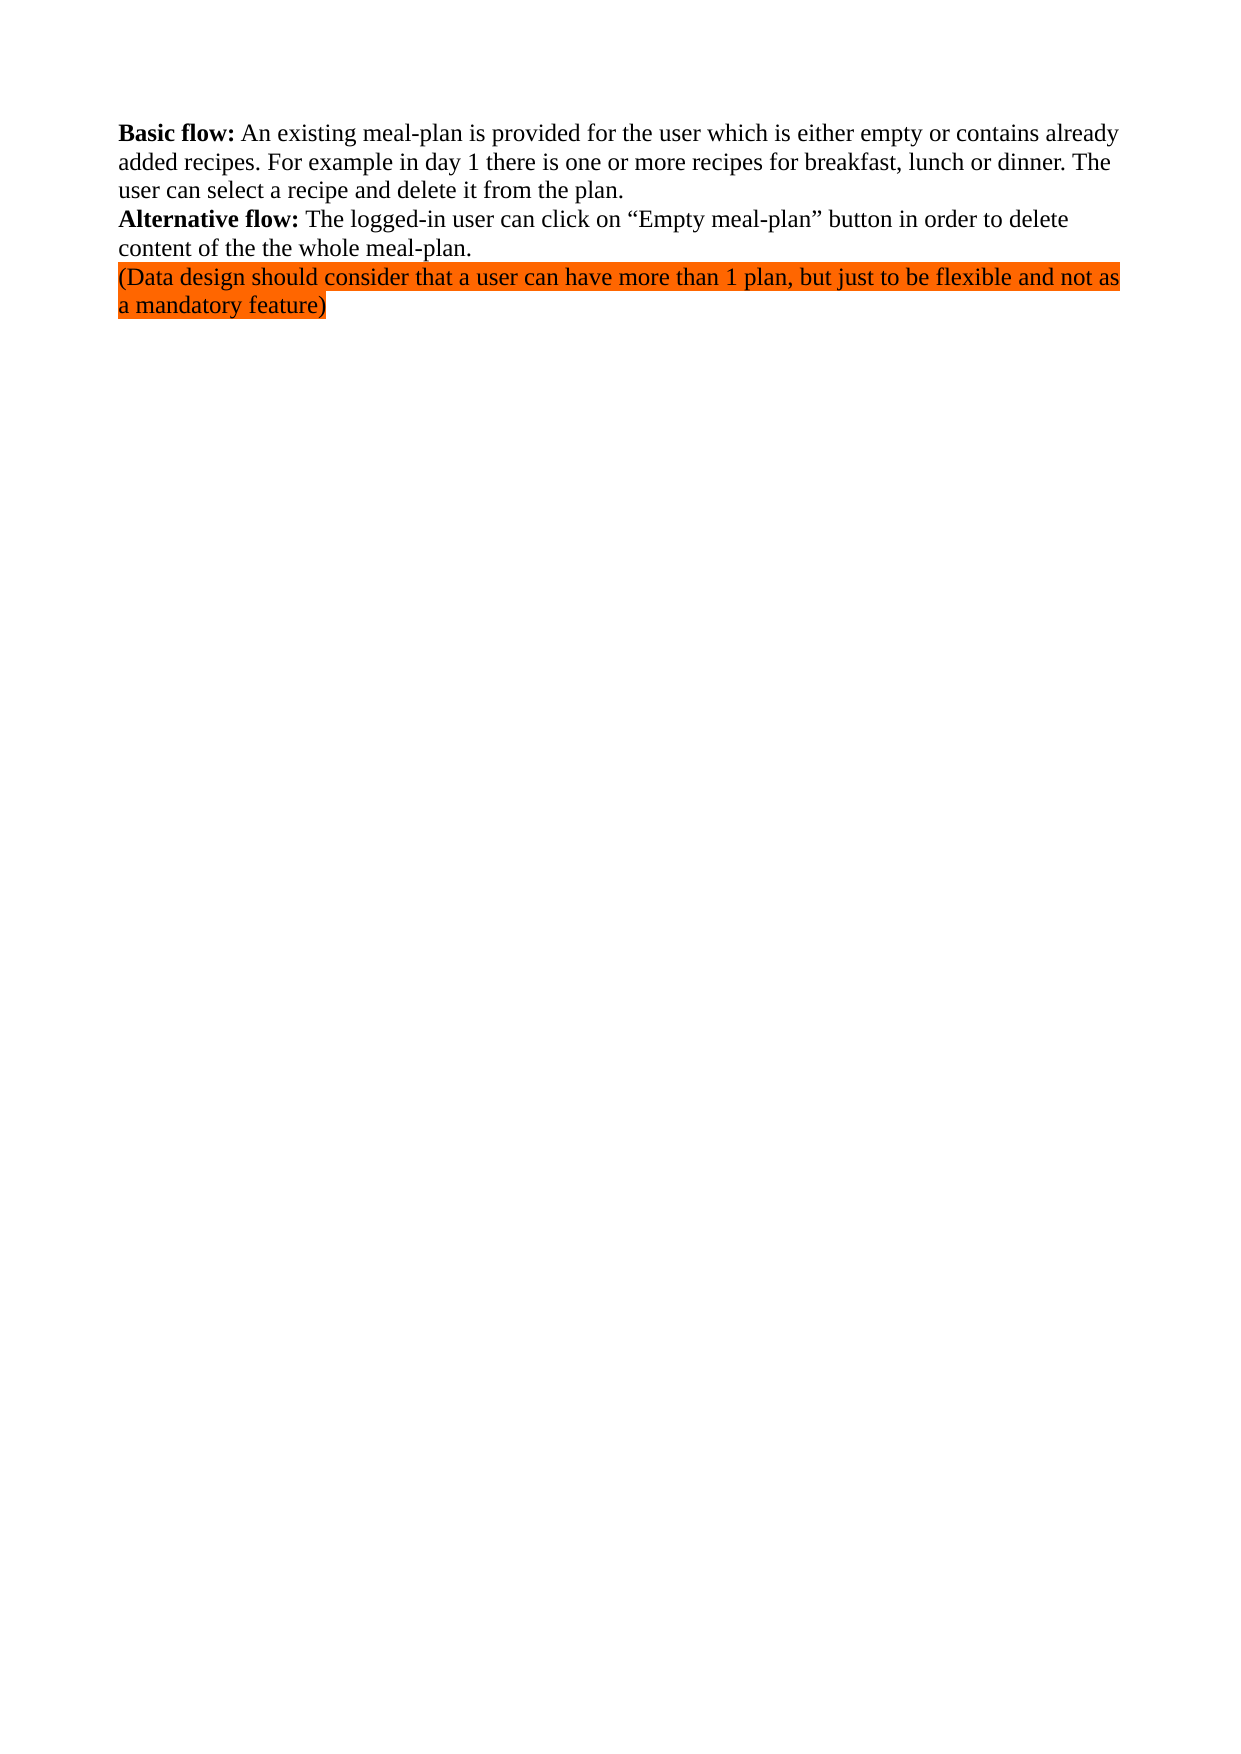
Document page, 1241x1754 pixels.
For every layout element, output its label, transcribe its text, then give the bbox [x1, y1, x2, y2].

text Alternative flow: The logged-in user can click on “Empty meal-plan” button in order to delete content of the the whole meal-plan. [118, 204, 1122, 262]
text (Data design should consider that a user can have more than 1 plan, but just to be flexible and not as a mandatory feature) [118, 262, 1122, 319]
text Basic flow: An existing meal-plan is provided for the user which is either empty or contains already added recipes. For example in day 1 there is one or more recipes for breakfast, lunch or dinner. The user can select a recipe and delete it from the plan. [118, 118, 1122, 204]
